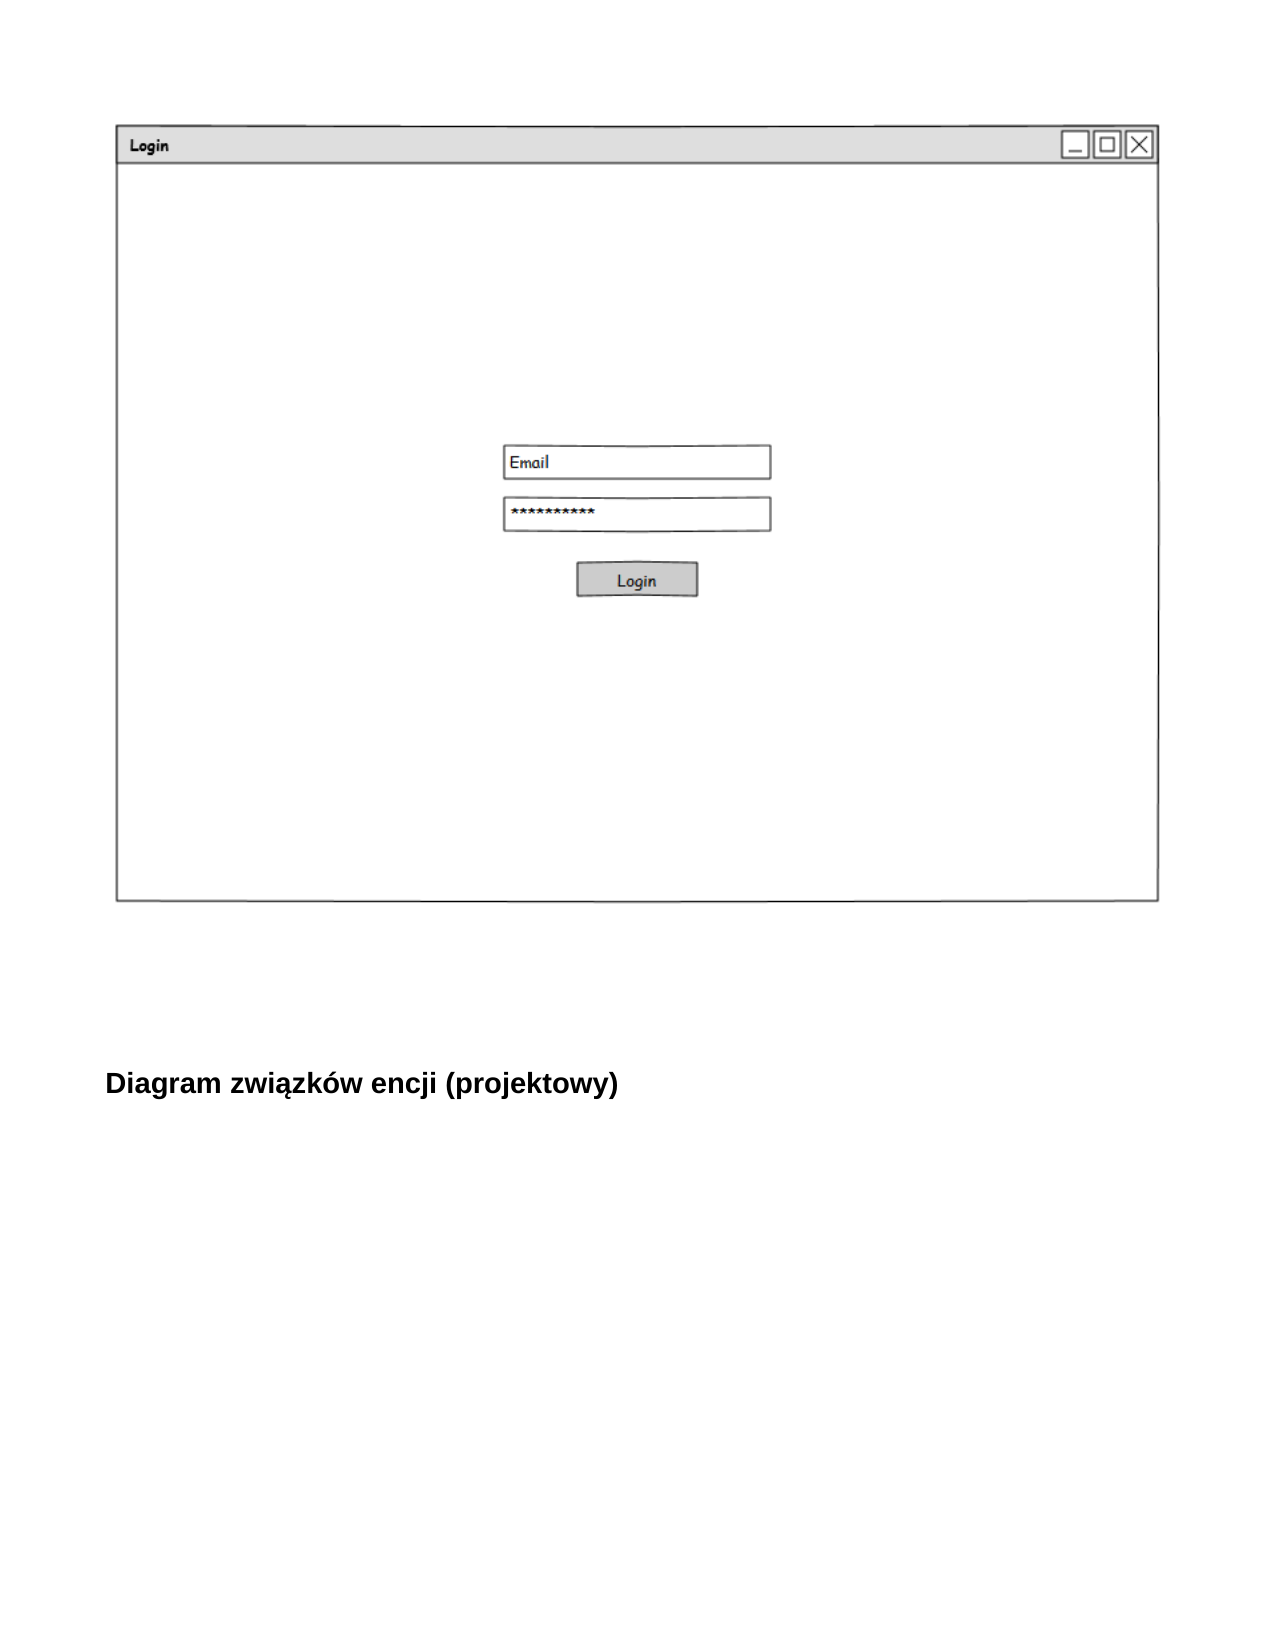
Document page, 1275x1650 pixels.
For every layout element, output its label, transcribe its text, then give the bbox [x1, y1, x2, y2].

subtitle Diagram związków encji (projektowy) [105, 1067, 1170, 1100]
picture [105, 114, 1170, 913]
